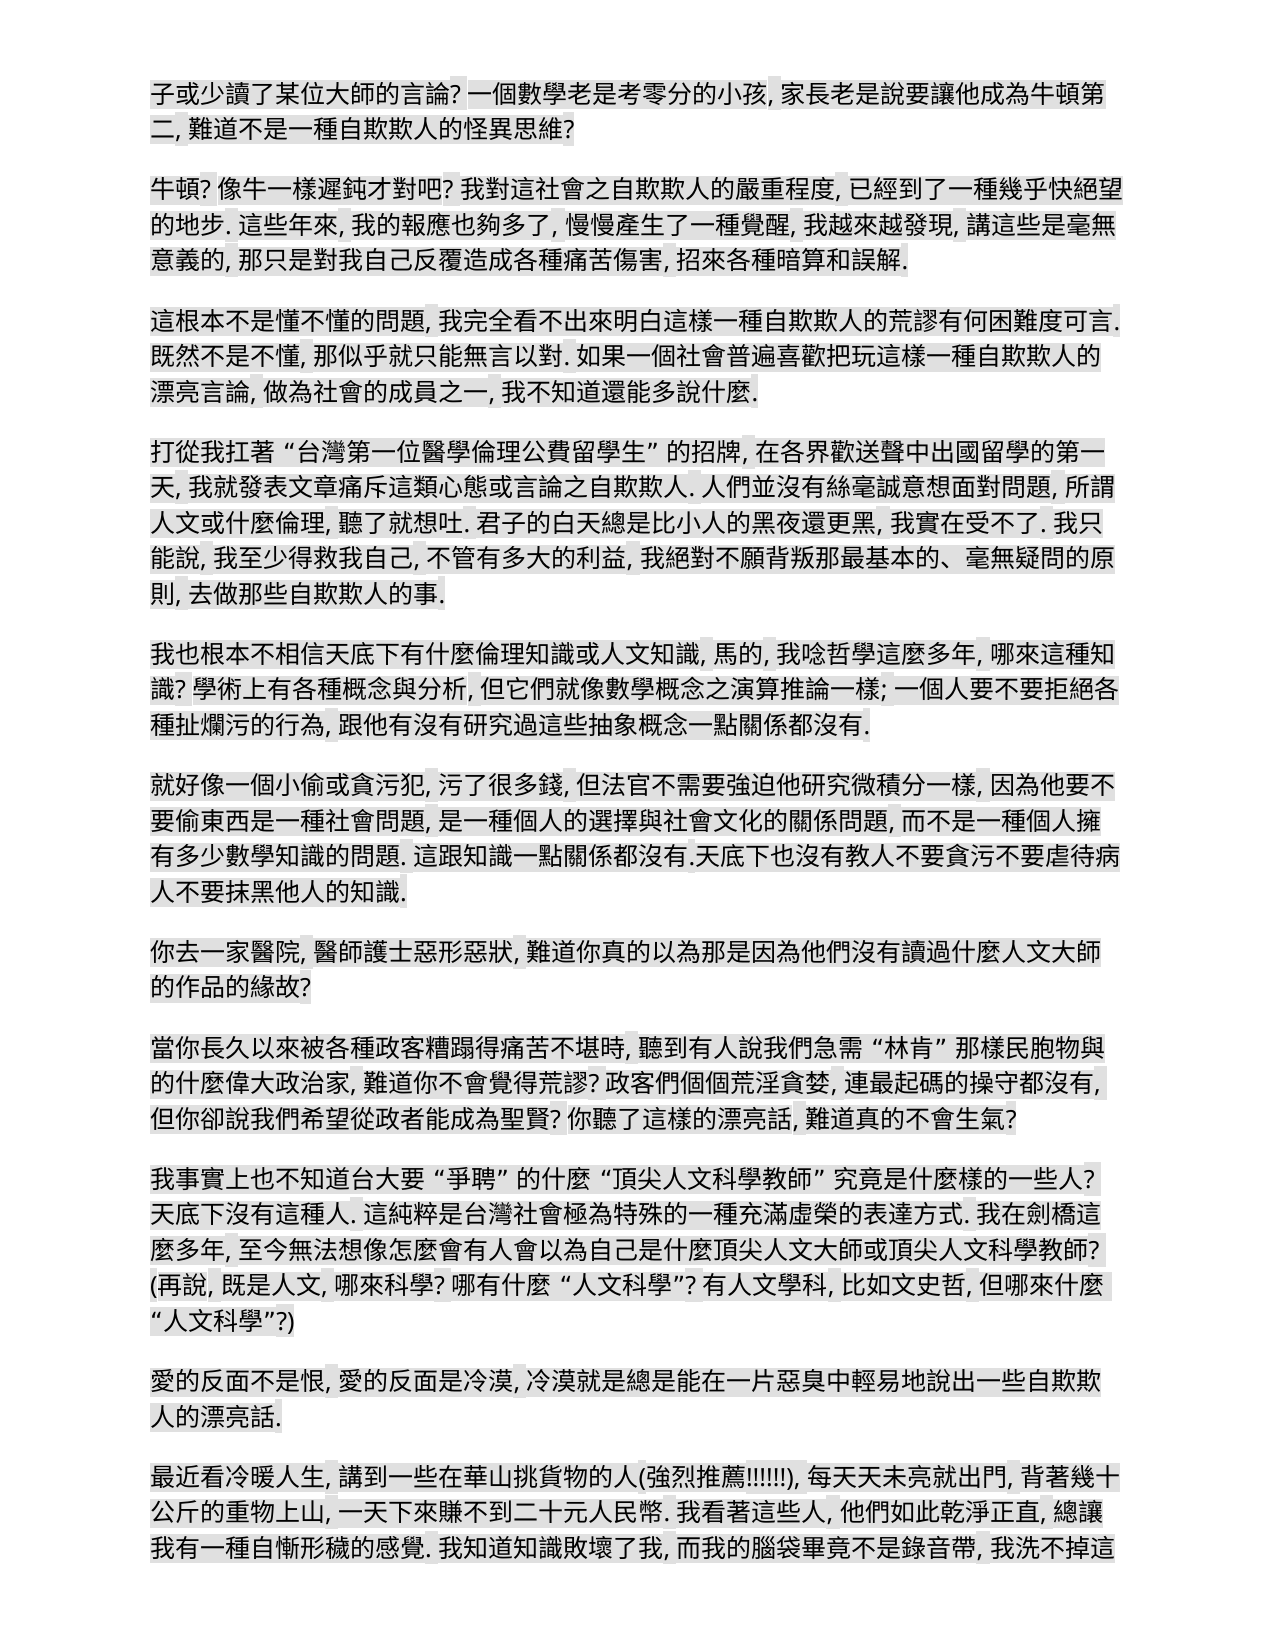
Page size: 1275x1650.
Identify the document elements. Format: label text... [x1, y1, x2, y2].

text 這根本不是懂不懂的問題, 我完全看不出來明白這樣一種自欺欺人的荒謬有何困難度可言. 既然不是不懂, 那似乎就只能無言以對. 如果一個社會普遍喜歡把玩這樣一種自欺欺人的漂亮言論, 做為社會的成員之一, 我不知道還能多說什麼. [150, 302, 1125, 408]
text 我事實上也不知道台大要 “爭聘” 的什麼 “頂尖人文科學教師” 究竟是什麼樣的一些人? 天底下沒有這種人. 這純粹是台灣社會極為特殊的一種充滿虛榮的表達方式. 我在劍橋這麼多年, 至今無法想像怎麼會有人會以為自己是什麼頂尖人文大師或頂尖人文科學教師? (再說, 既是人文, 哪來科學? 哪有什麼 “人文科學”? 有人文學科, 比如文史哲, 但哪來什麼 “人文科學”?) [150, 1160, 1125, 1337]
text 子或少讀了某位大師的言論? 一個數學老是考零分的小孩, 家長老是說要讓他成為牛頓第二, 難道不是一種自欺欺人的怪異思維? [150, 75, 1125, 146]
text 就好像一個小偷或貪污犯, 污了很多錢, 但法官不需要強迫他研究微積分一樣, 因為他要不要偷東西是一種社會問題, 是一種個人的選擇與社會文化的關係問題, 而不是一種個人擁有多少數學知識的問題. 這跟知識一點關係都沒有.天底下也沒有教人不要貪污不要虐待病人不要抹黑他人的知識. [150, 767, 1125, 908]
text 你去一家醫院, 醫師護士惡形惡狀, 難道你真的以為那是因為他們沒有讀過什麼人文大師的作品的緣故? [150, 933, 1125, 1004]
text 我也根本不相信天底下有什麼倫理知識或人文知識, 馬的, 我唸哲學這麼多年, 哪來這種知識? 學術上有各種概念與分析, 但它們就像數學概念之演算推論一樣; 一個人要不要拒絕各種扯爛污的行為, 跟他有沒有研究過這些抽象概念一點關係都沒有. [150, 635, 1125, 742]
text 打從我扛著 “台灣第一位醫學倫理公費留學生” 的招牌, 在各界歡送聲中出國留學的第一天, 我就發表文章痛斥這類心態或言論之自欺欺人. 人們並沒有絲毫誠意想面對問題, 所謂人文或什麼倫理, 聽了就想吐. 君子的白天總是比小人的黑夜還更黑, 我實在受不了. 我只能說, 我至少得救我自己, 不管有多大的利益, 我絕對不願背叛那最基本的、毫無疑問的原則, 去做那些自欺欺人的事. [150, 433, 1125, 610]
text 愛的反面不是恨, 愛的反面是冷漠, 冷漠就是總是能在一片惡臭中輕易地說出一些自欺欺人的漂亮話. [150, 1362, 1125, 1433]
text 最近看冷暖人生, 講到一些在華山挑貨物的人(強烈推薦!!!!!!), 每天天未亮就出門, 背著幾十公斤的重物上山, 一天下來賺不到二十元人民幣. 我看著這些人, 他們如此乾淨正直, 總讓我有一種自慚形穢的感覺. 我知道知識敗壞了我, 而我的腦袋畢竟不是錄音帶, 我洗不掉這 [150, 1458, 1125, 1564]
text 牛頓? 像牛一樣遲鈍才對吧? 我對這社會之自欺欺人的嚴重程度, 已經到了一種幾乎快絕望的地步. 這些年來, 我的報應也夠多了, 慢慢產生了一種覺醒, 我越來越發現, 講這些是毫無意義的, 那只是對我自己反覆造成各種痛苦傷害, 招來各種暗算和誤解. [150, 171, 1125, 277]
text 當你長久以來被各種政客糟蹋得痛苦不堪時, 聽到有人說我們急需 “林肯” 那樣民胞物與的什麼偉大政治家, 難道你不會覺得荒謬? 政客們個個荒淫貪婪, 連最起碼的操守都沒有, 但你卻說我們希望從政者能成為聖賢? 你聽了這樣的漂亮話, 難道真的不會生氣? [150, 1029, 1125, 1135]
